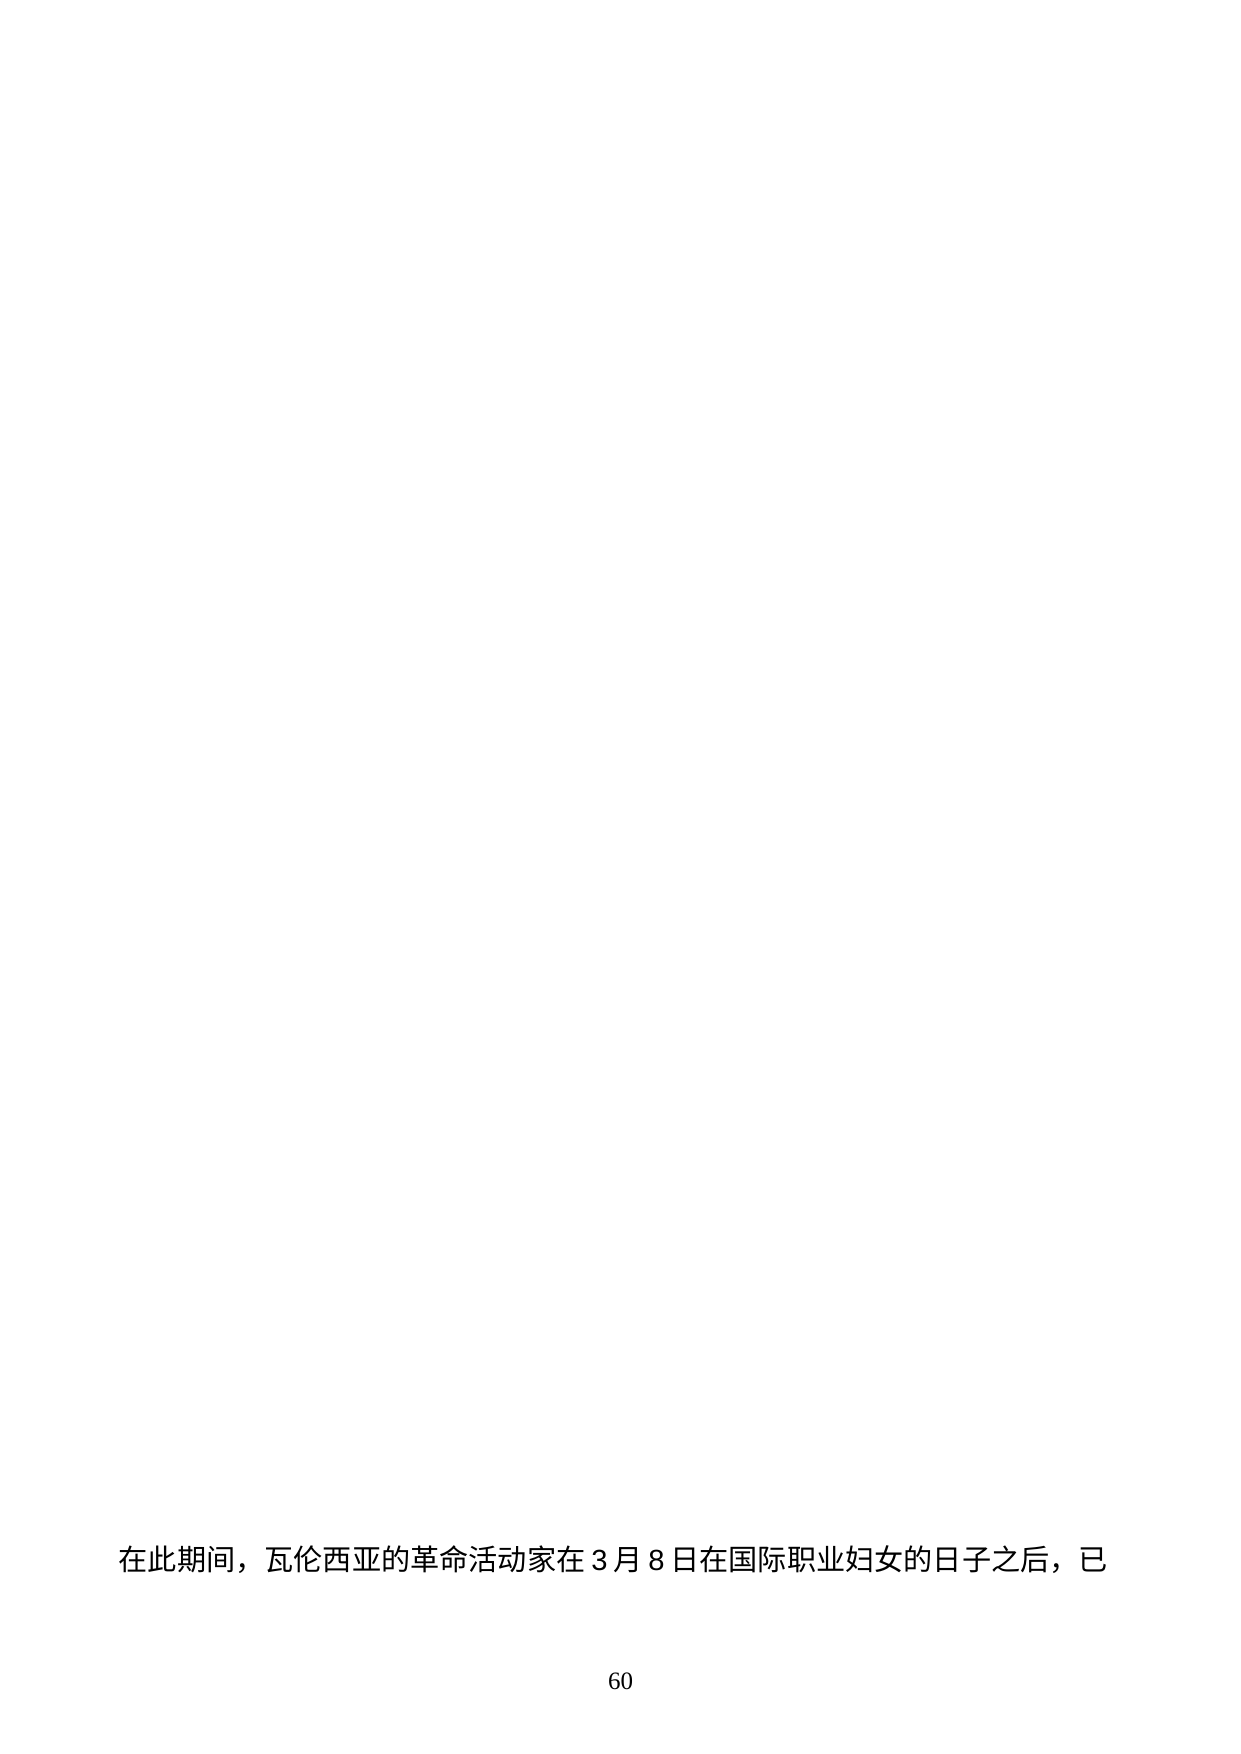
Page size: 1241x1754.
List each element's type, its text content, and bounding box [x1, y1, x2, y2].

text 在此期间，瓦伦西亚的革命活动家在3月8日在国际职业妇女的日子之后，已 [118, 118, 1122, 1579]
